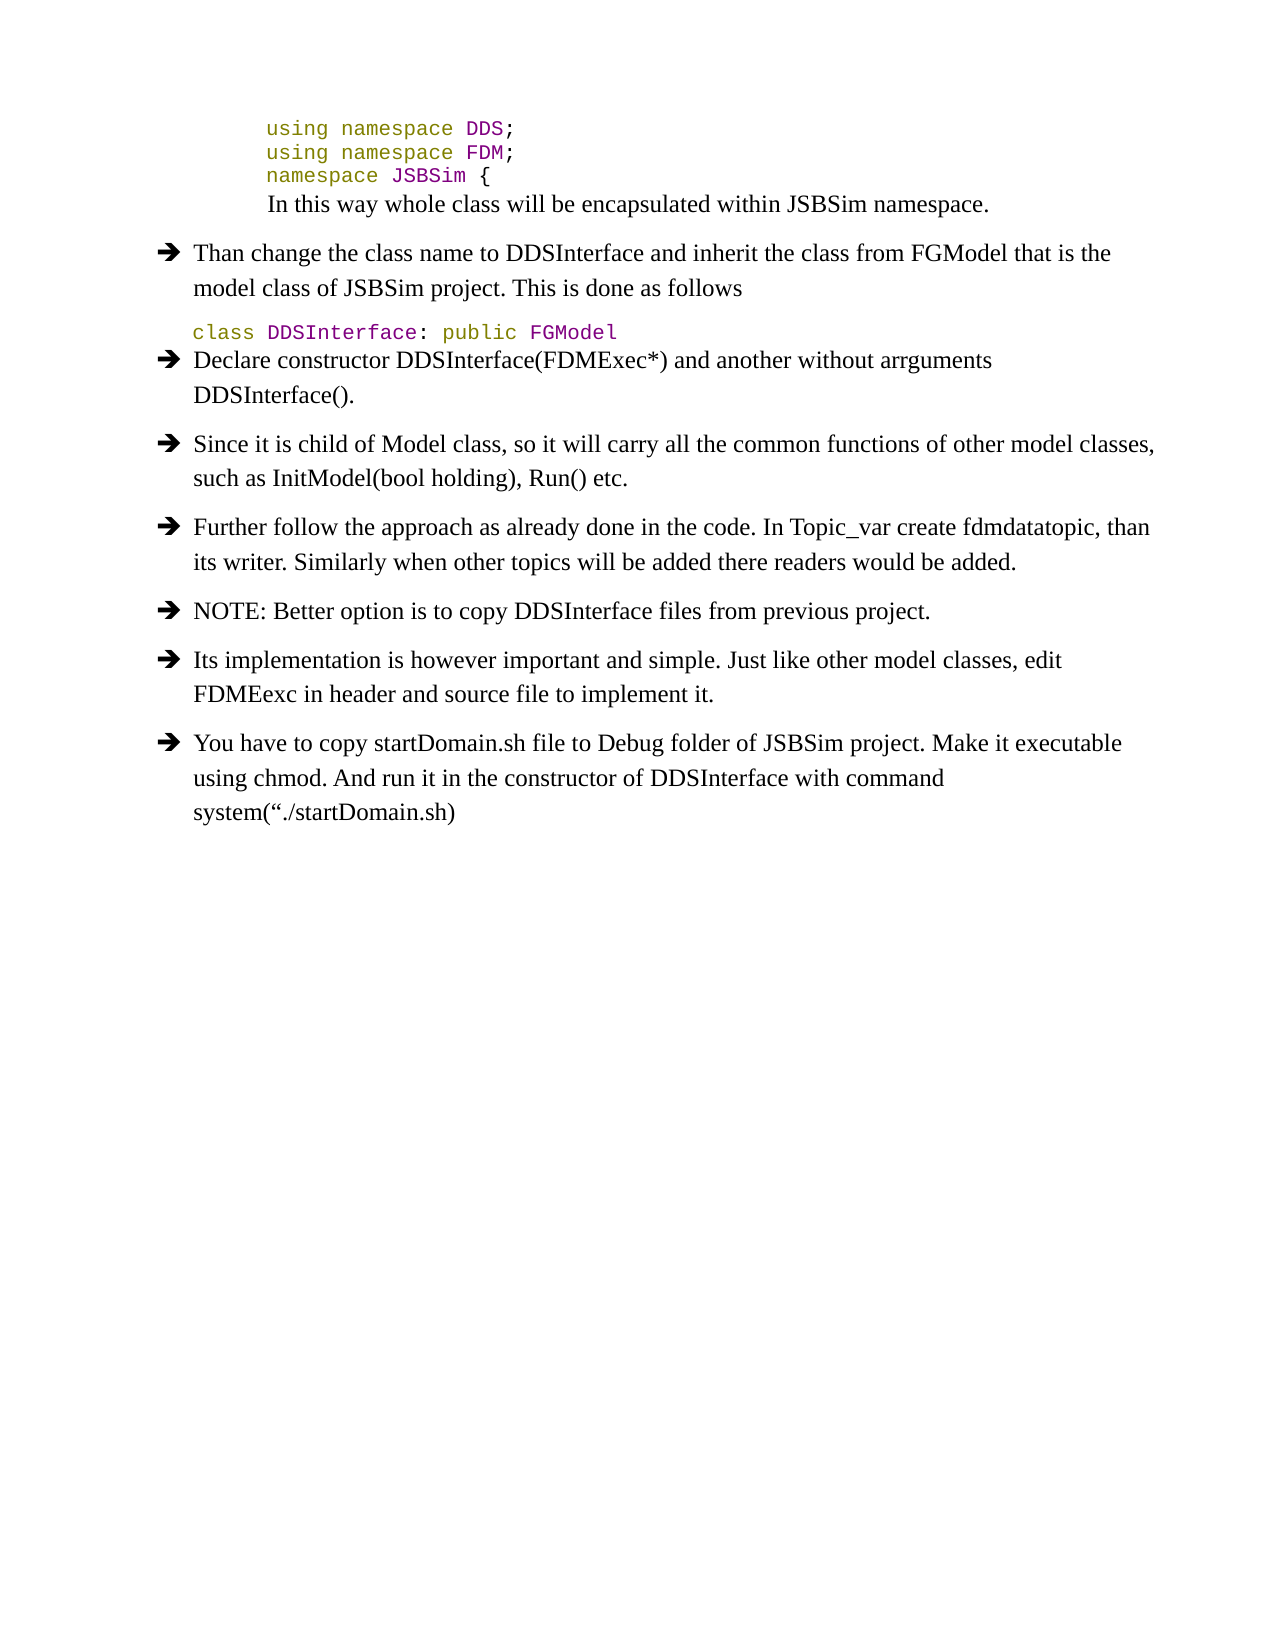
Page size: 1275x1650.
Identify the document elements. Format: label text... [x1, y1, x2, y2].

list Declare constructor DDSInterface(FDMExec*) and another without arrguments DDSInterface(). [156, 345, 1157, 408]
list You have to copy startDomain.sh file to Debug folder of JSBSim project. Make it executable using chmod. And run it in the constructor of DDSInterface with command system(“./startDomain.sh) [156, 728, 1157, 826]
list NOTE: Better option is to copy DDSInterface files from previous project. [156, 596, 1157, 625]
text using namespace FDM; [118, 142, 1157, 165]
list Since it is child of Model class, so it will carry all the common functions of other model classes, such as InitModel(bool holding), Run() etc. [156, 429, 1157, 492]
text In this way whole class will be encapsulated within JSBSim namespace. [193, 189, 1157, 218]
text namespace JSBSim { [118, 165, 1157, 189]
text class DDSInterface: public FGModel [118, 322, 1157, 345]
text using namespace DDS; [118, 118, 1157, 142]
list Its implementation is however important and simple. Just like other model classes, edit FDMEexc in header and source file to implement it. [156, 645, 1157, 708]
list Further follow the approach as already done in the code. In Topic_var create fdmdatatopic, than its writer. Similarly when other topics will be added there readers would be added. [156, 512, 1157, 576]
list Than change the class name to DDSInterface and inherit the class from FGModel that is the model class of JSBSim project. This is done as follows [156, 238, 1157, 301]
